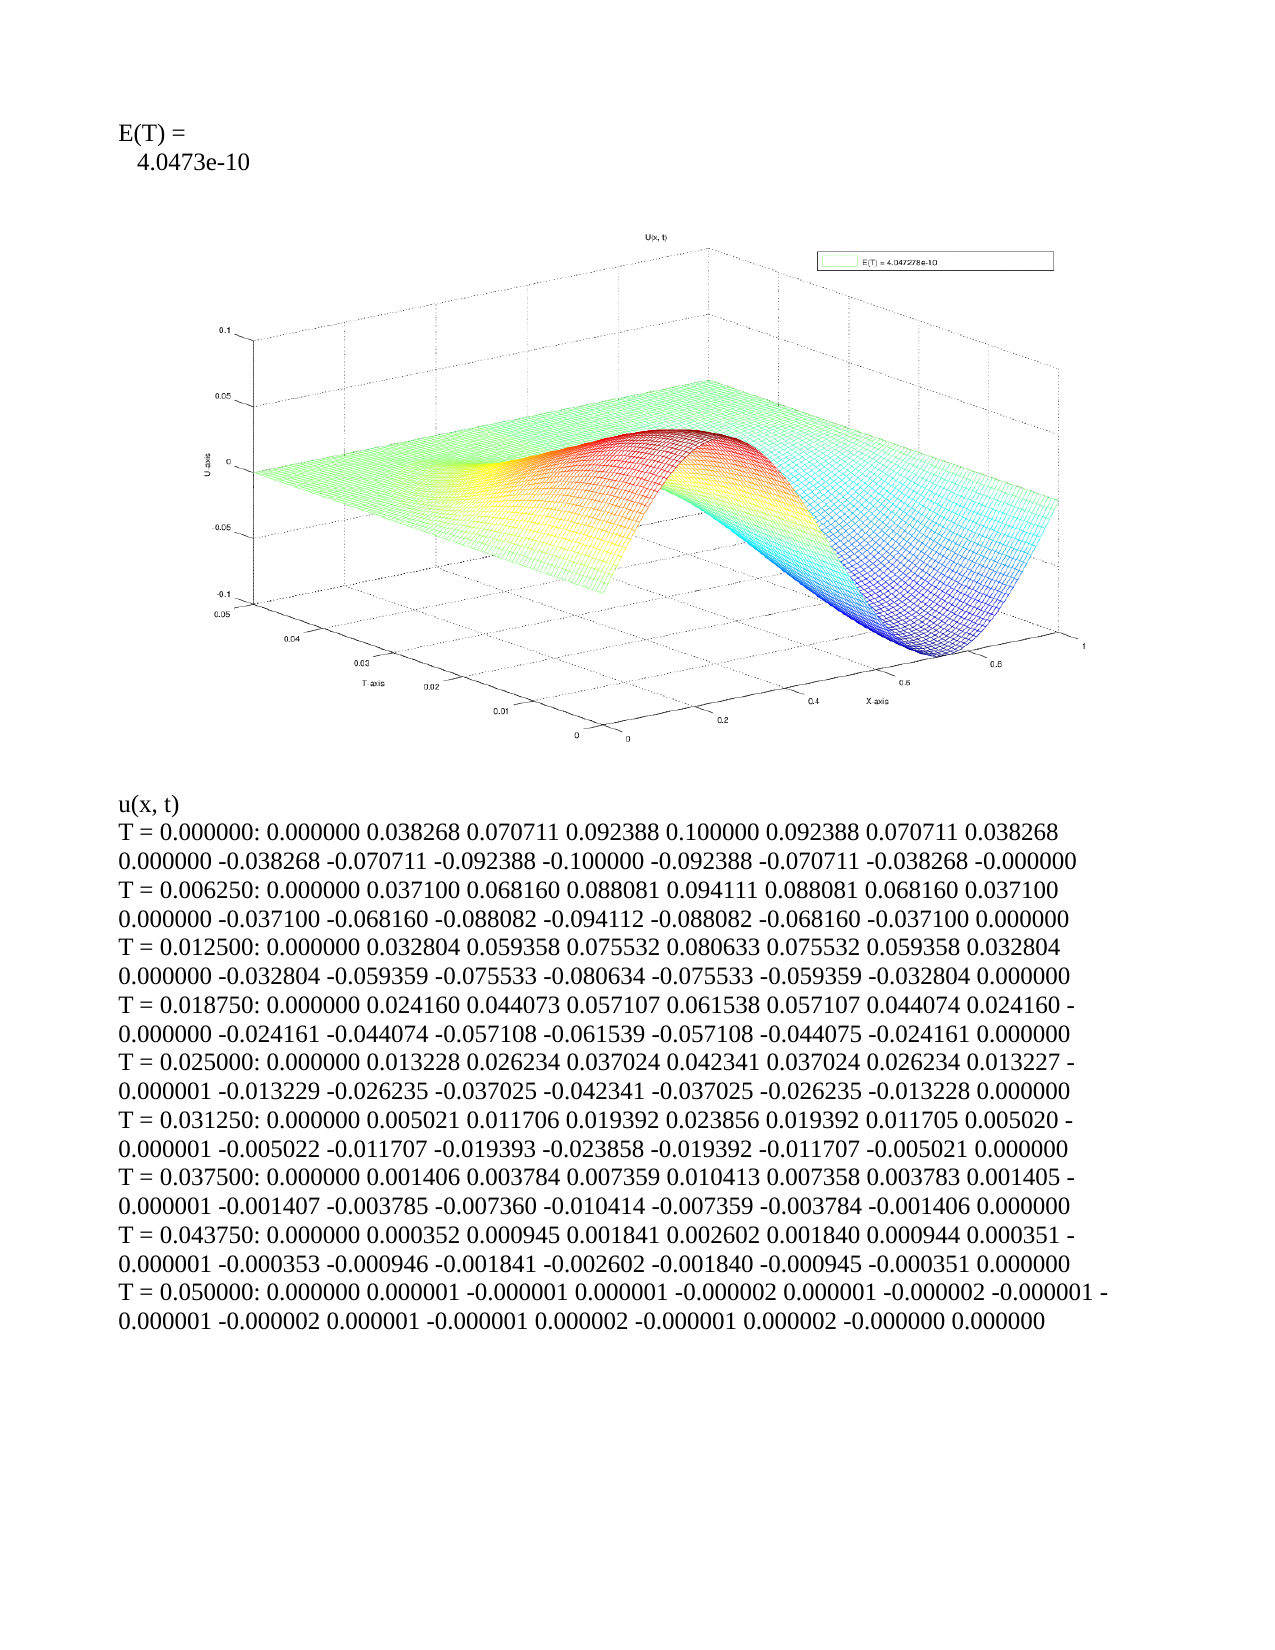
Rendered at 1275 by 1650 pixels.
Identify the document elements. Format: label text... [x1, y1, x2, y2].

text T = 0.050000: 0.000000 0.000001 -0.000001 0.000001 -0.000002 0.000001 -0.000002 -0.000001 -0.000001 -0.000002 0.000001 -0.000001 0.000002 -0.000001 0.000002 -0.000000 0.000000 [118, 1277, 1157, 1335]
text T = 0.018750: 0.000000 0.024160 0.044073 0.057107 0.061538 0.057107 0.044074 0.024160 -0.000000 -0.024161 -0.044074 -0.057108 -0.061539 -0.057108 -0.044075 -0.024161 0.000000 [118, 990, 1157, 1047]
text T = 0.012500: 0.000000 0.032804 0.059358 0.075532 0.080633 0.075532 0.059358 0.032804 0.000000 -0.032804 -0.059359 -0.075533 -0.080634 -0.075533 -0.059359 -0.032804 0.000000 [118, 932, 1157, 990]
text 4.0473e-10 [118, 147, 1157, 176]
picture [118, 204, 1157, 789]
text E(T) = [118, 118, 1157, 147]
text T = 0.043750: 0.000000 0.000352 0.000945 0.001841 0.002602 0.001840 0.000944 0.000351 -0.000001 -0.000353 -0.000946 -0.001841 -0.002602 -0.001840 -0.000945 -0.000351 0.000000 [118, 1220, 1157, 1277]
text T = 0.000000: 0.000000 0.038268 0.070711 0.092388 0.100000 0.092388 0.070711 0.038268 0.000000 -0.038268 -0.070711 -0.092388 -0.100000 -0.092388 -0.070711 -0.038268 -0.000000 [118, 817, 1157, 875]
text T = 0.006250: 0.000000 0.037100 0.068160 0.088081 0.094111 0.088081 0.068160 0.037100 0.000000 -0.037100 -0.068160 -0.088082 -0.094112 -0.088082 -0.068160 -0.037100 0.000000 [118, 875, 1157, 932]
text u(x, t) [118, 789, 1157, 817]
text T = 0.025000: 0.000000 0.013228 0.026234 0.037024 0.042341 0.037024 0.026234 0.013227 -0.000001 -0.013229 -0.026235 -0.037025 -0.042341 -0.037025 -0.026235 -0.013228 0.000000 [118, 1047, 1157, 1105]
text T = 0.037500: 0.000000 0.001406 0.003784 0.007359 0.010413 0.007358 0.003783 0.001405 -0.000001 -0.001407 -0.003785 -0.007360 -0.010414 -0.007359 -0.003784 -0.001406 0.000000 [118, 1162, 1157, 1220]
text T = 0.031250: 0.000000 0.005021 0.011706 0.019392 0.023856 0.019392 0.011705 0.005020 -0.000001 -0.005022 -0.011707 -0.019393 -0.023858 -0.019392 -0.011707 -0.005021 0.000000 [118, 1105, 1157, 1162]
